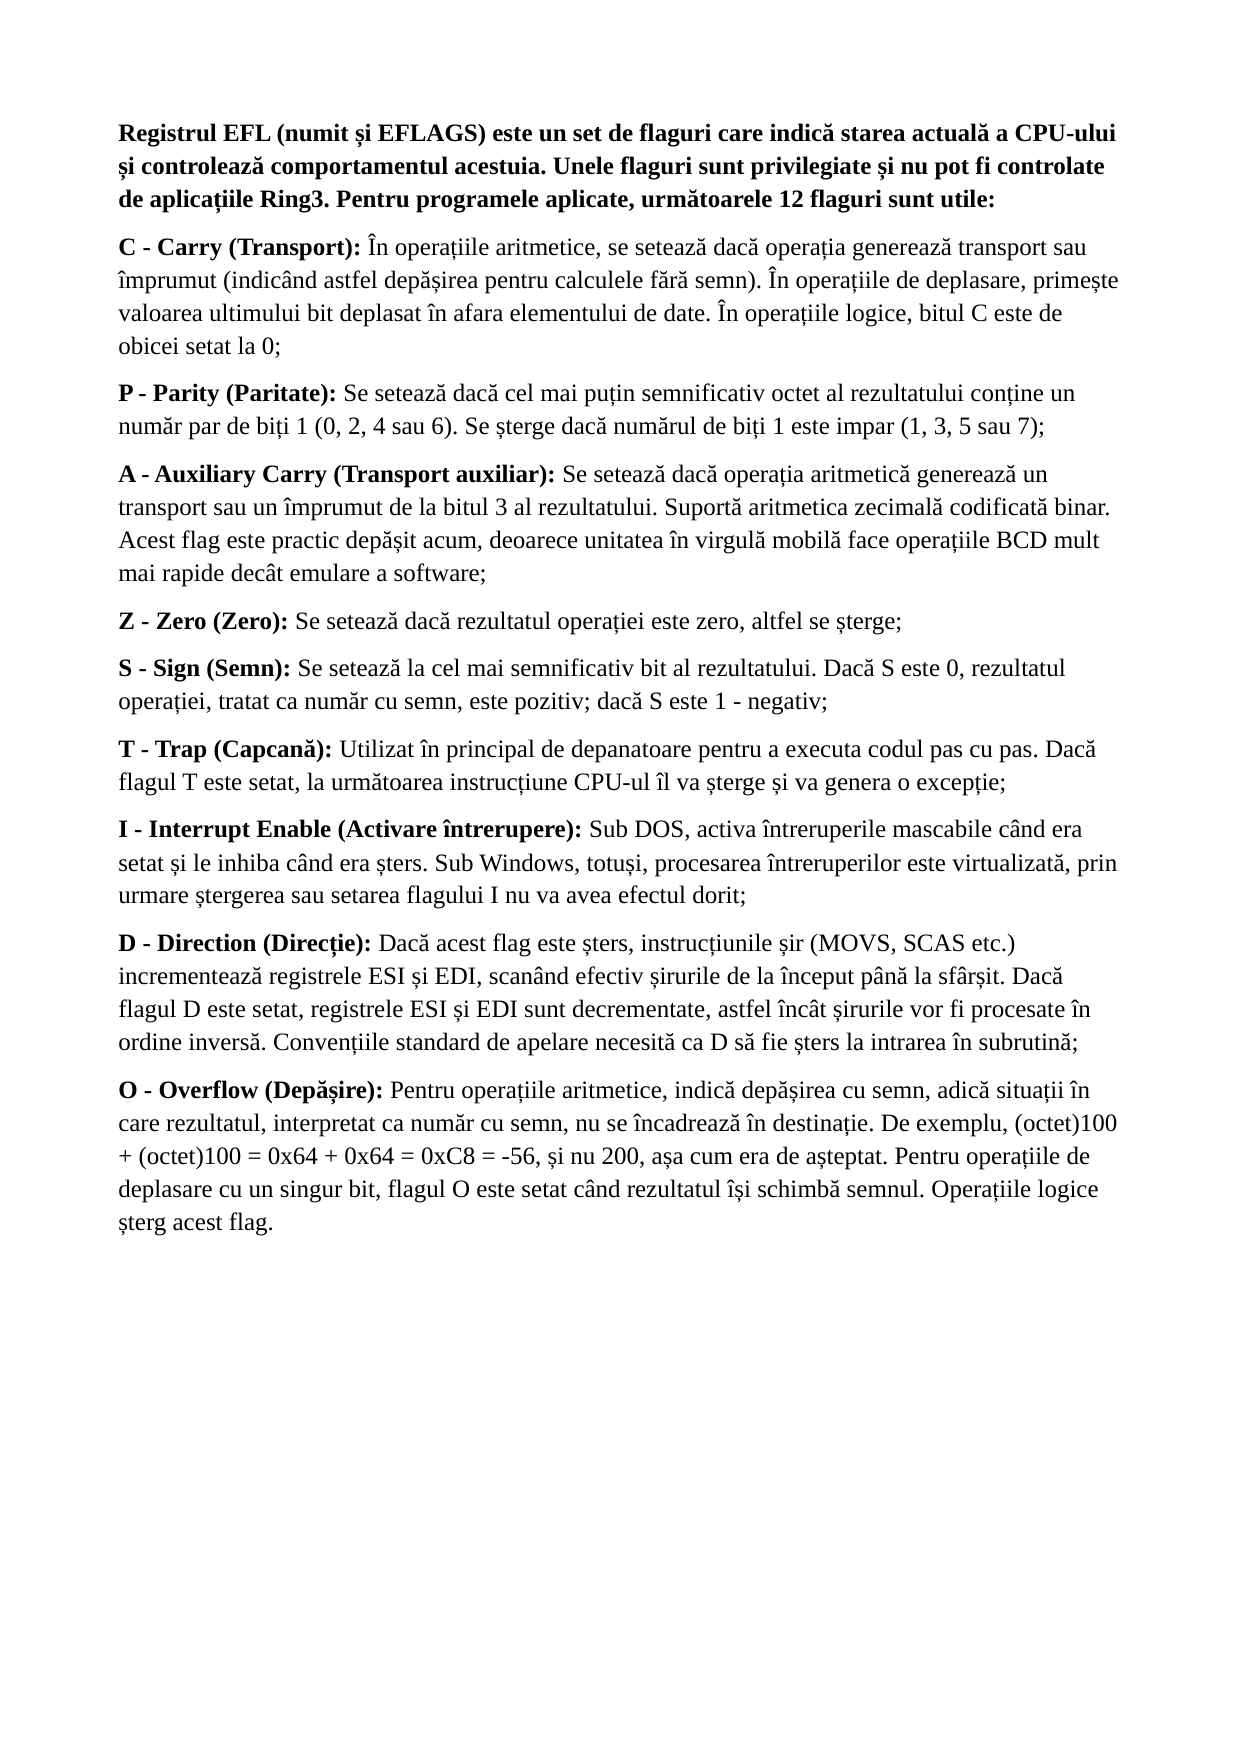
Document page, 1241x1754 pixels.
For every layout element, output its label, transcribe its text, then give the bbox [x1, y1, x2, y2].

text D - Direction (Direcție): Dacă acest flag este șters, instrucțiunile șir (MOVS, SCAS etc.) incrementează registrele ESI și EDI, scanând efectiv șirurile de la început până la sfârșit. Dacă flagul D este setat, registrele ESI și EDI sunt decrementate, astfel încât șirurile vor fi procesate în ordine inversă. Convențiile standard de apelare necesită ca D să fie șters la intrarea în subrutină; [118, 928, 1122, 1056]
text P - Parity (Paritate): Se setează dacă cel mai puțin semnificativ octet al rezultatului conține un număr par de biți 1 (0, 2, 4 sau 6). Se șterge dacă numărul de biți 1 este impar (1, 3, 5 sau 7); [118, 378, 1122, 440]
text C - Carry (Transport): În operațiile aritmetice, se setează dacă operația generează transport sau împrumut (indicând astfel depășirea pentru calculele fără semn). În operațiile de deplasare, primește valoarea ultimului bit deplasat în afara elementului de date. În operațiile logice, bitul C este de obicei setat la 0; [118, 232, 1122, 359]
text A - Auxiliary Carry (Transport auxiliar): Se setează dacă operația aritmetică generează un transport sau un împrumut de la bitul 3 al rezultatului. Suportă aritmetica zecimală codificată binar. Acest flag este practic depășit acum, deoarece unitatea în virgulă mobilă face operațiile BCD mult mai rapide decât emulare a software; [118, 459, 1122, 587]
text O - Overflow (Depășire): Pentru operațiile aritmetice, indică depășirea cu semn, adică situații în care rezultatul, interpretat ca număr cu semn, nu se încadrează în destinație. De exemplu, (octet)100 + (octet)100 = 0x64 + 0x64 = 0xC8 = -56, și nu 200, așa cum era de așteptat. Pentru operațiile de deplasare cu un singur bit, flagul O este setat când rezultatul își schimbă semnul. Operațiile logice șterg acest flag. [118, 1075, 1122, 1236]
text Registrul EFL (numit și EFLAGS) este un set de flaguri care indică starea actuală a CPU-ului și controlează comportamentul acestuia. Unele flaguri sunt privilegiate și nu pot fi controlate de aplicațiile Ring3. Pentru programele aplicate, următoarele 12 flaguri sunt utile: [118, 118, 1122, 213]
text I - Interrupt Enable (Activare întrerupere): Sub DOS, activa întreruperile mascabile când era setat și le inhiba când era șters. Sub Windows, totuși, procesarea întreruperilor este virtualizată, prin urmare ștergerea sau setarea flagului I nu va avea efectul dorit; [118, 814, 1122, 909]
text Z - Zero (Zero): Se setează dacă rezultatul operației este zero, altfel se șterge; [118, 606, 1122, 634]
text T - Trap (Capcană): Utilizat în principal de depanatoare pentru a executa codul pas cu pas. Dacă flagul T este setat, la următoarea instrucțiune CPU-ul îl va șterge și va genera o excepție; [118, 734, 1122, 796]
text S - Sign (Semn): Se setează la cel mai semnificativ bit al rezultatului. Dacă S este 0, rezultatul operației, tratat ca număr cu semn, este pozitiv; dacă S este 1 - negativ; [118, 653, 1122, 715]
